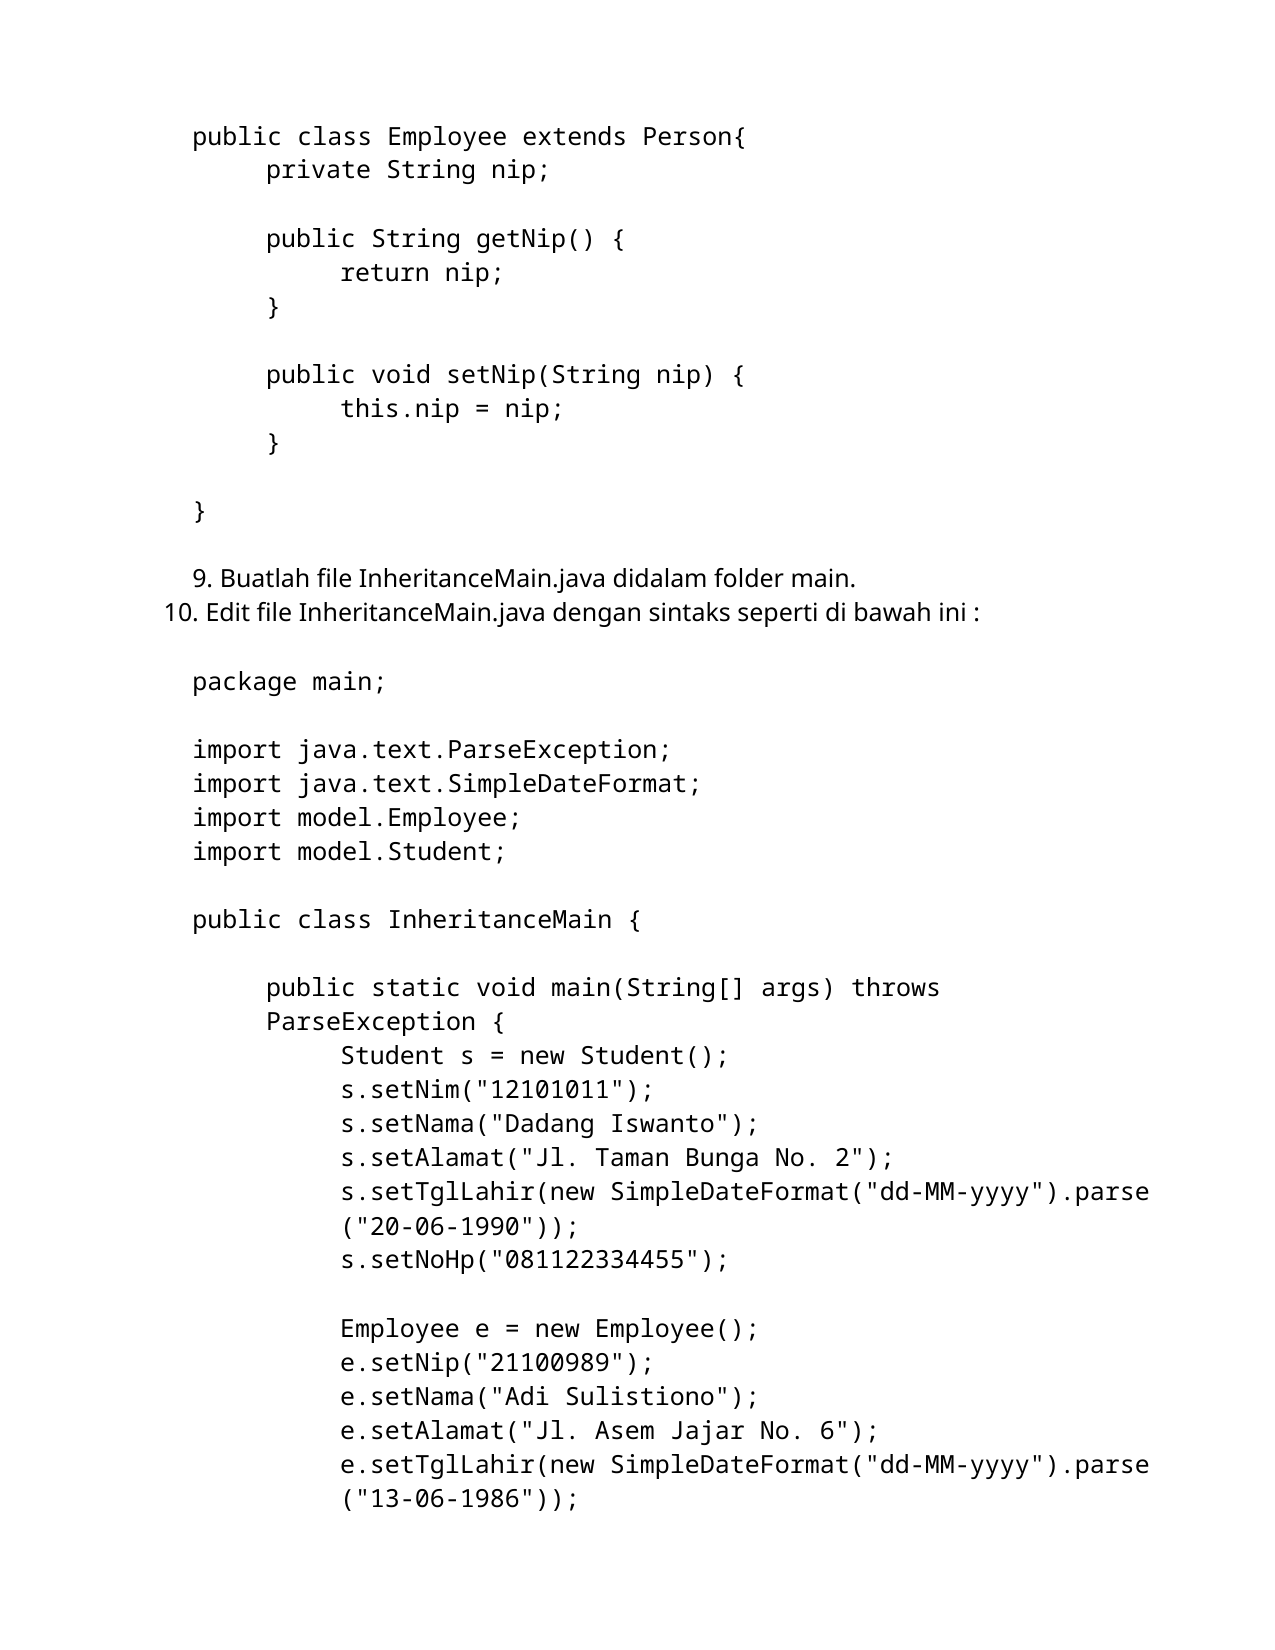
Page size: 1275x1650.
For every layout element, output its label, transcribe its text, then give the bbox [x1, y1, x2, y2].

text s.setNim("12101011"); [118, 1072, 1157, 1106]
text public static void main(String[] args) throws ParseException { [118, 970, 1157, 1038]
text import model.Employee; [118, 799, 1157, 833]
text ("13-06-1986")); [118, 1481, 1157, 1515]
text s.setNoHp("081122334455"); [118, 1242, 1157, 1276]
text import model.Student; [118, 833, 1157, 867]
text e.setNip("21100989"); [118, 1344, 1157, 1378]
text Student s = new Student(); [118, 1038, 1157, 1072]
text public class InheritanceMain { [118, 902, 1157, 936]
text import java.text.SimpleDateFormat; [118, 765, 1157, 799]
text e.setTglLahir(new SimpleDateFormat("dd-MM-yyyy").parse [118, 1447, 1157, 1481]
text this.nip = nip; [118, 391, 1157, 425]
text private String nip; [118, 152, 1157, 186]
text } [118, 493, 1157, 561]
text s.setNama("Dadang Iswanto"); [118, 1106, 1157, 1140]
text s.setAlamat("Jl. Taman Bunga No. 2"); [118, 1140, 1157, 1174]
text public String getNip() { [118, 220, 1157, 254]
text Employee e = new Employee(); [118, 1310, 1157, 1344]
text s.setTglLahir(new SimpleDateFormat("dd-MM-yyyy").parse ("20-06-1990")); [118, 1174, 1157, 1242]
text } [118, 288, 1157, 322]
text e.setAlamat("Jl. Asem Jajar No. 6"); [118, 1412, 1157, 1447]
text return nip; [118, 254, 1157, 288]
text import java.text.ParseException; [118, 731, 1157, 765]
text public void setNip(String nip) { [118, 357, 1157, 391]
text 9. Buatlah file InheritanceMain.java didalam folder main. 10. Edit file InheritanceMain.java dengan sintaks seperti di bawah ini : package main; [118, 561, 1157, 697]
text e.setNama("Adi Sulistiono"); [118, 1378, 1157, 1412]
text } [118, 425, 1157, 459]
text public class Employee extends Person{ [118, 118, 1157, 152]
